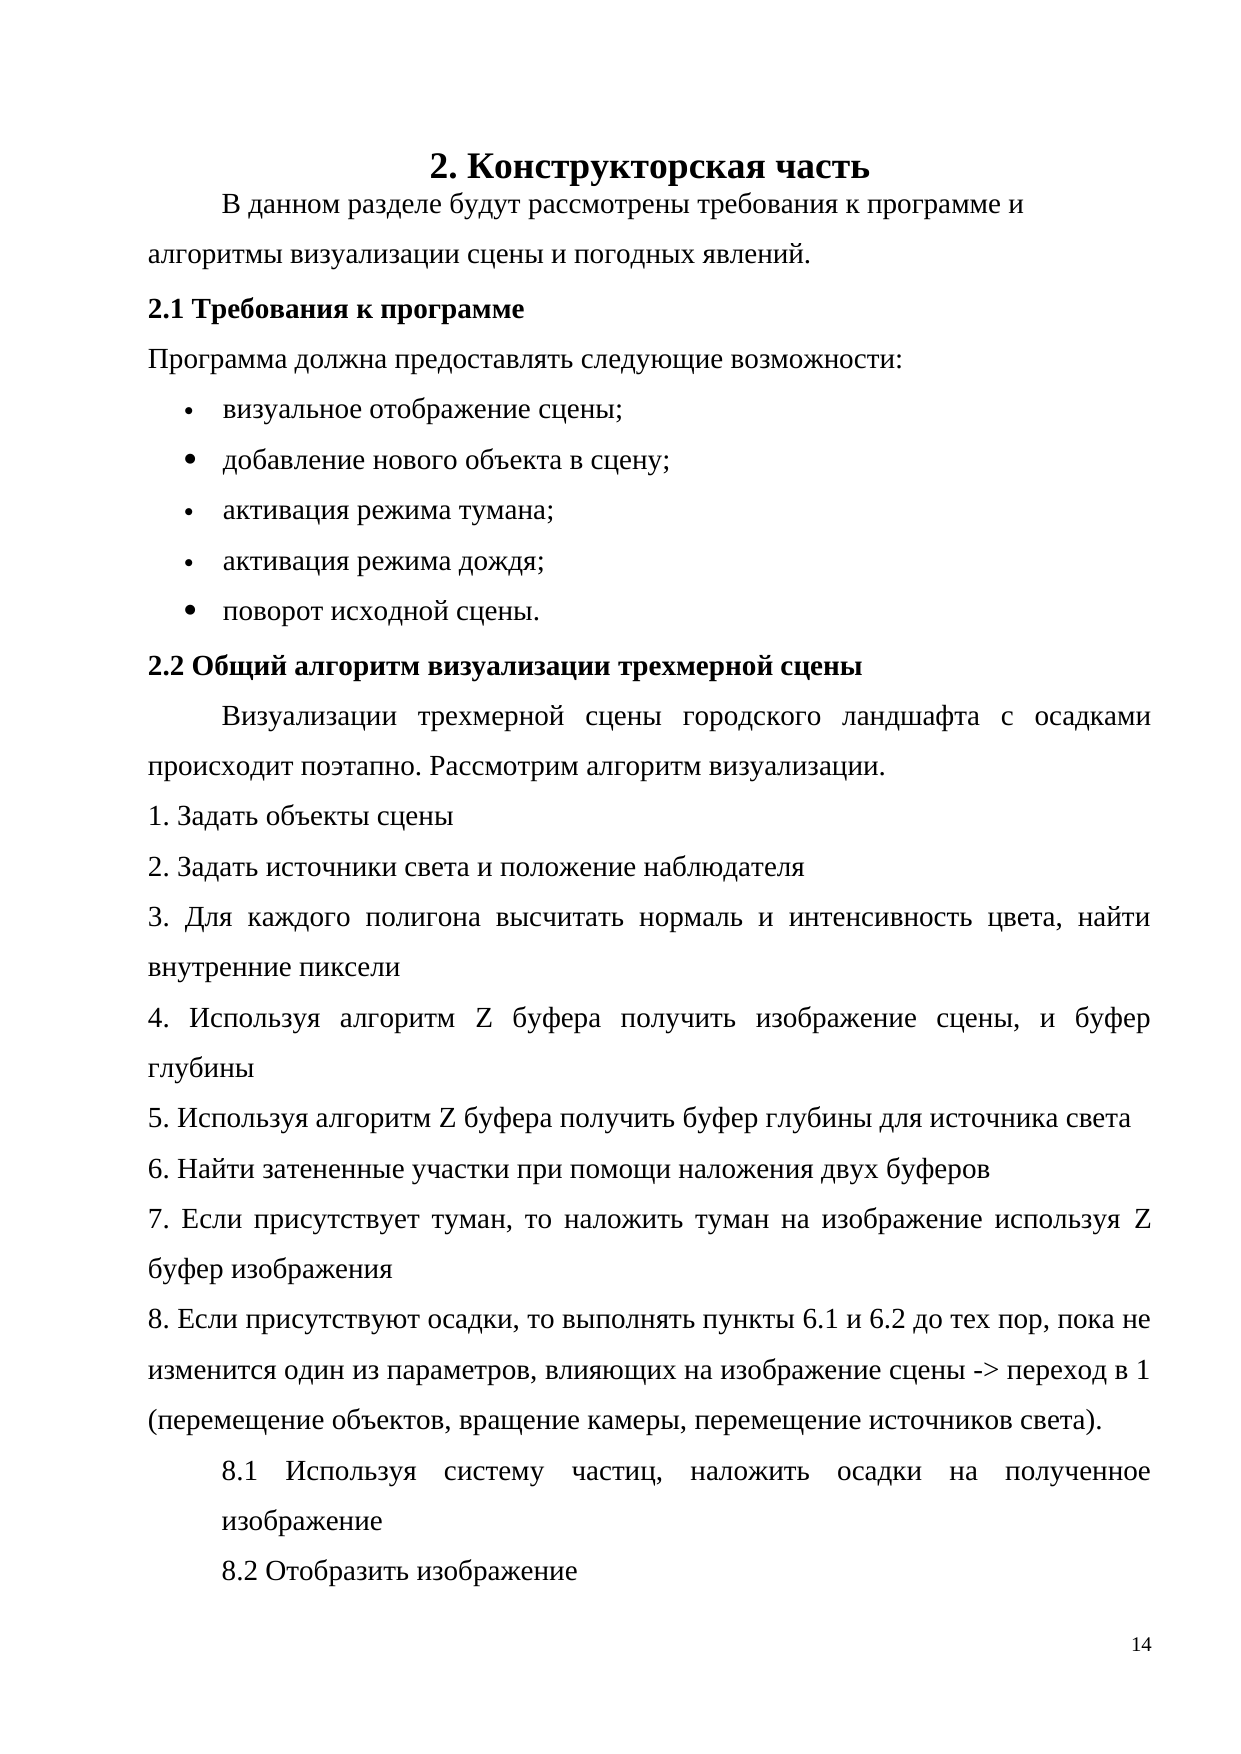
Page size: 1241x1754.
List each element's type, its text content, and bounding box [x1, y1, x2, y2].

subtitle 2.2 Общий алгоритм визуализации трехмерной сцены [148, 648, 1152, 681]
text 5. Используя алгоритм Z буфера получить буфер глубины для источника света [148, 1100, 1152, 1134]
text 1. Задать объекты сцены [148, 798, 1152, 832]
text Визуализации трехмерной сцены городского ландшафта с осадками происходит поэтапно. Рассмотрим алгоритм визуализации. [148, 698, 1152, 782]
text 6. Найти затененные участки при помощи наложения двух буферов [148, 1151, 1152, 1184]
text 3. Для каждого полигона высчитать нормаль и интенсивность цвета, найти внутренние пиксели [148, 899, 1152, 983]
list поворот исходной сцены. [185, 593, 1152, 627]
text В данном разделе будут рассмотрены требования к программе и алгоритмы визуализации сцены и погодных явлений. [148, 186, 1152, 270]
text 8. Если присутствуют осадки, то выполнять пункты 6.1 и 6.2 до тех пор, пока не изменится один из параметров, влияющих на изображение сцены -> переход в 1 (перемещение объектов, вращение камеры, перемещение источников света). [148, 1302, 1152, 1436]
text Программа должна предоставлять следующие возможности: [148, 341, 1152, 375]
text 4. Используя алгоритм Z буфера получить изображение сцены, и буфер глубины [148, 1000, 1152, 1084]
subtitle 2. Конструкторская часть [148, 143, 1152, 186]
text 7. Если присутствует туман, то наложить туман на изображение используя Z буфер изображения [148, 1201, 1152, 1285]
list активация режима тумана; [185, 492, 1152, 526]
list активация режима дождя; [185, 543, 1152, 576]
text 8.2 Отобразить изображение [221, 1553, 1152, 1587]
subtitle 2.1 Требования к программе [148, 291, 1152, 324]
text 2. Задать источники света и положение наблюдателя [148, 849, 1152, 882]
list добавление нового объекта в сцену; [185, 442, 1152, 476]
text 8.1 Используя систему частиц, наложить осадки на полученное изображение [221, 1453, 1152, 1536]
list визуальное отображение сцены; [185, 392, 1152, 425]
